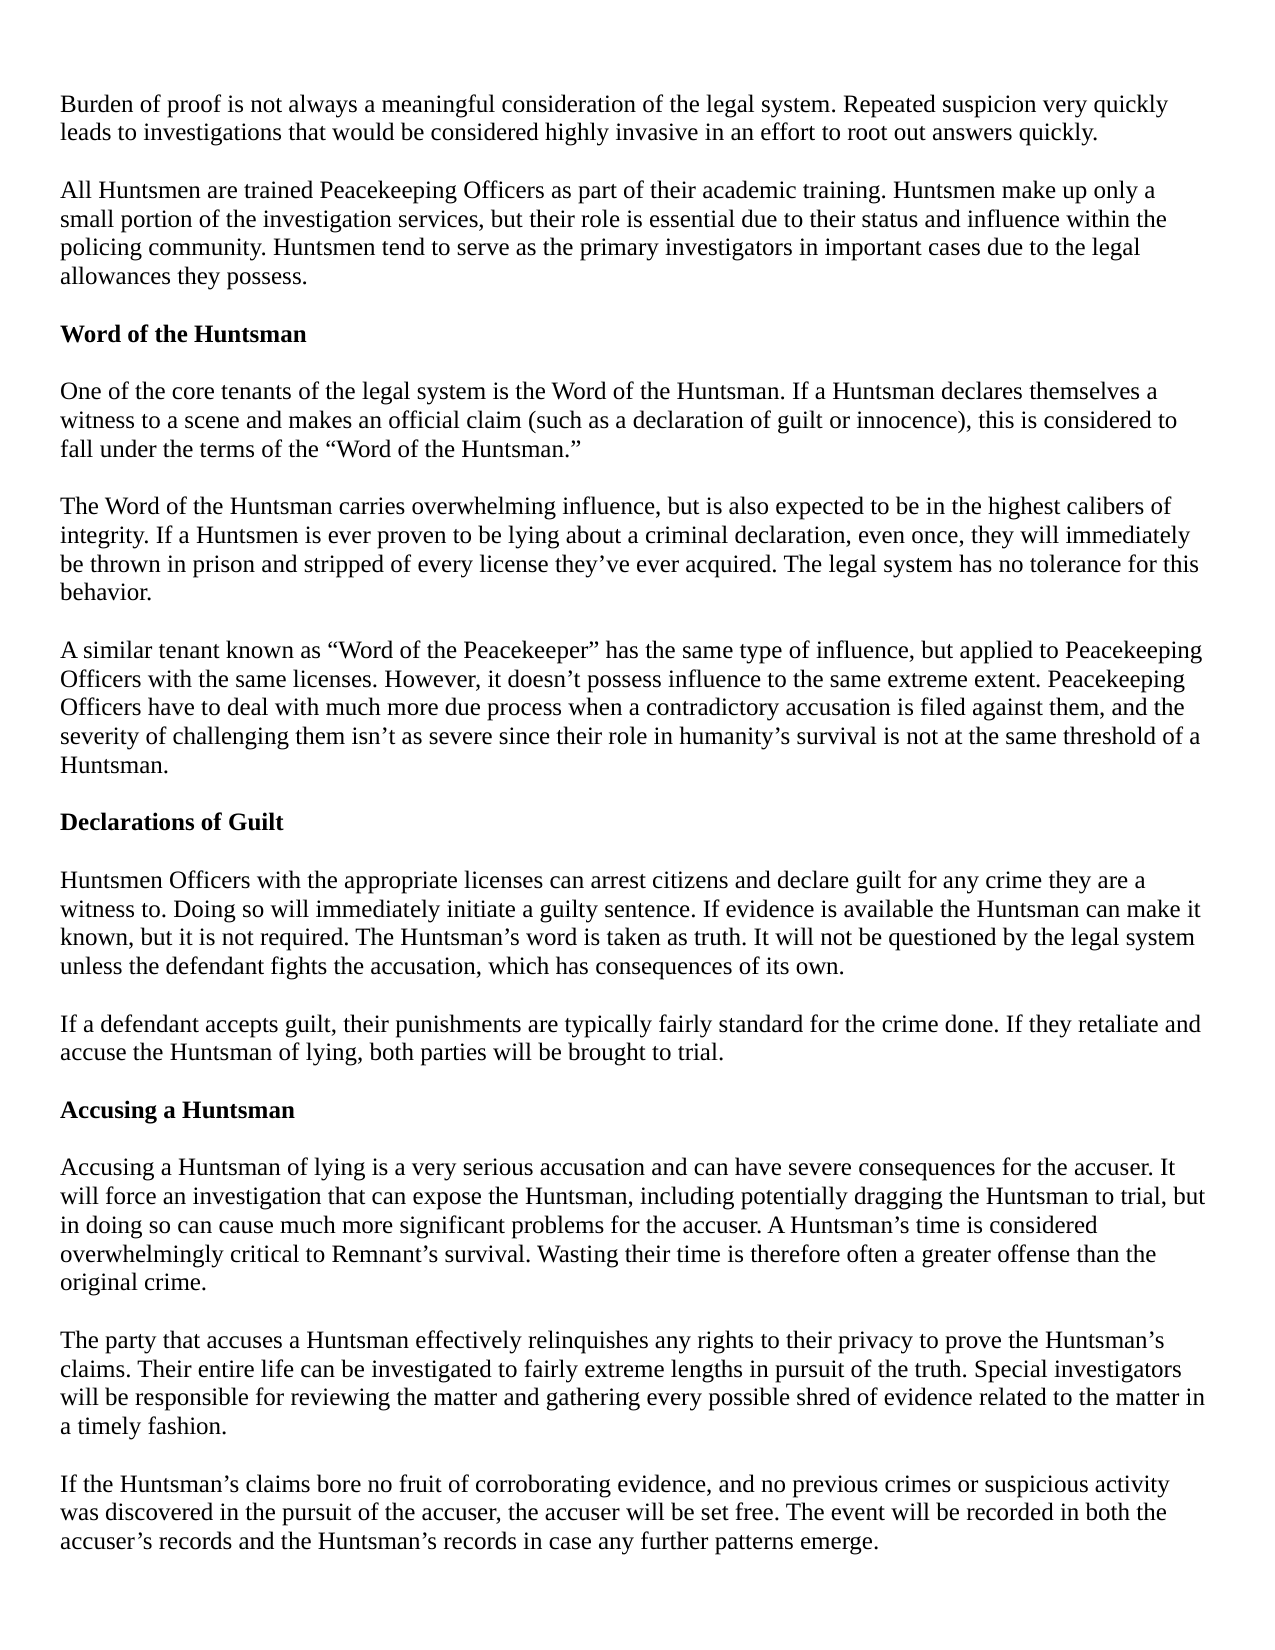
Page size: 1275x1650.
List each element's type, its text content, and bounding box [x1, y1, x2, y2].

subtitle Declarations of Guilt [60, 807, 1215, 836]
text The party that accuses a Huntsman effectively relinquishes any rights to their privacy to prove the Huntsman’s claims. Their entire life can be investigated to fairly extreme lengths in pursuit of the truth. Special investigators will be responsible for reviewing the matter and gathering every possible shred of evidence related to the matter in a timely fashion. [60, 1325, 1215, 1440]
text The Word of the Huntsman carries overwhelming influence, but is also expected to be in the highest calibers of integrity. If a Huntsmen is ever proven to be lying about a criminal declaration, even once, they will immediately be thrown in prison and stripped of every license they’ve ever acquired. The legal system has no tolerance for this behavior. [60, 491, 1215, 606]
text A similar tenant known as “Word of the Peacekeeper” has the same type of influence, but applied to Peacekeeping Officers with the same licenses. However, it doesn’t possess influence to the same extreme extent. Peacekeeping Officers have to deal with much more due process when a contradictory accusation is filed against them, and the severity of challenging them isn’t as severe since their role in humanity’s survival is not at the same threshold of a Huntsman. [60, 635, 1215, 779]
subtitle Accusing a Huntsman [60, 1095, 1215, 1124]
text Burden of proof is not always a meaningful consideration of the legal system. Repeated suspicion very quickly leads to investigations that would be considered highly invasive in an effort to root out answers quickly. [60, 89, 1215, 146]
text Accusing a Huntsman of lying is a very serious accusation and can have severe consequences for the accuser. It will force an investigation that can expose the Huntsman, including potentially dragging the Huntsman to trial, but in doing so can cause much more significant problems for the accuser. A Huntsman’s time is considered overwhelmingly critical to Remnant’s survival. Wasting their time is therefore often a greater offense than the original crime. [60, 1152, 1215, 1296]
text If the Huntsman’s claims bore no fruit of corroborating evidence, and no previous crimes or suspicious activity was discovered in the pursuit of the accuser, the accuser will be set free. The event will be recorded in both the accuser’s records and the Huntsman’s records in case any further patterns emerge. [60, 1469, 1215, 1555]
text All Huntsmen are trained Peacekeeping Officers as part of their academic training. Huntsmen make up only a small portion of the investigation services, but their role is essential due to their status and influence within the policing community. Huntsmen tend to serve as the primary investigators in important cases due to the legal allowances they possess. [60, 175, 1215, 290]
text Huntsmen Officers with the appropriate licenses can arrest citizens and declare guilt for any crime they are a witness to. Doing so will immediately initiate a guilty sentence. If evidence is available the Huntsman can make it known, but it is not required. The Huntsman’s word is taken as truth. It will not be questioned by the legal system unless the defendant fights the accusation, which has consequences of its own. [60, 865, 1215, 980]
text One of the core tenants of the legal system is the Word of the Huntsman. If a Huntsman declares themselves a witness to a scene and makes an official claim (such as a declaration of guilt or innocence), this is considered to fall under the terms of the “Word of the Huntsman.” [60, 376, 1215, 462]
text If a defendant accepts guilt, their punishments are typically fairly standard for the crime done. If they retaliate and accuse the Huntsman of lying, both parties will be brought to trial. [60, 1009, 1215, 1066]
subtitle Word of the Huntsman [60, 319, 1215, 347]
